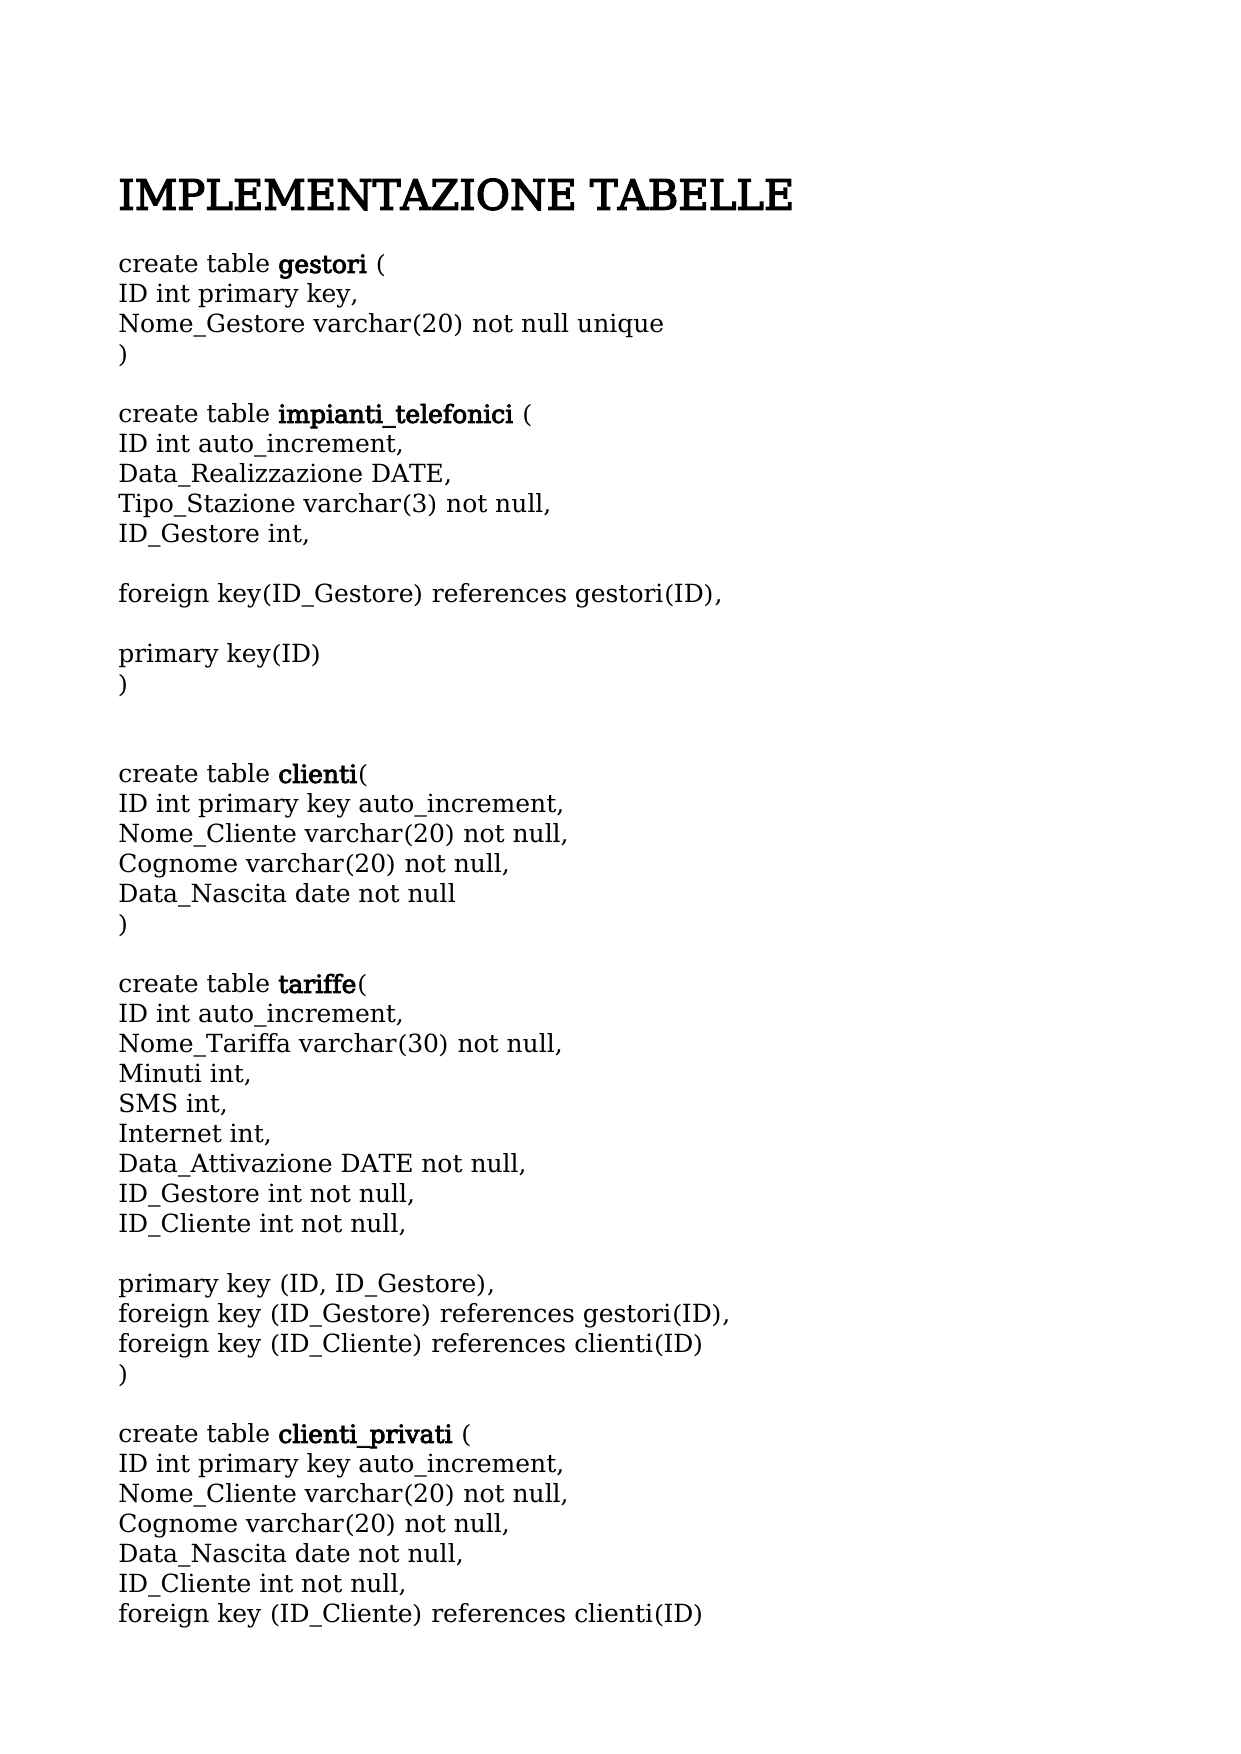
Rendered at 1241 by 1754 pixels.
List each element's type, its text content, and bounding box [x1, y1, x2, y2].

text ID int auto_increment, [118, 998, 1122, 1028]
text ID int primary key auto_increment, [118, 788, 1122, 818]
text Nome_Gestore varchar(20) not null unique [118, 308, 1122, 338]
text primary key (ID, ID_Gestore), [118, 1268, 1122, 1298]
text ) [118, 338, 1122, 368]
text ID_Gestore int not null, [118, 1178, 1122, 1208]
text Data_Realizzazione DATE, [118, 458, 1122, 488]
text Nome_Cliente varchar(20) not null, [118, 818, 1122, 848]
text primary key(ID) [118, 638, 1122, 668]
text foreign key (ID_Cliente) references clienti(ID) [118, 1328, 1122, 1358]
text ID_Cliente int not null, [118, 1208, 1122, 1238]
text Nome_Cliente varchar(20) not null, [118, 1478, 1122, 1508]
text create table gestori ( [118, 248, 1122, 278]
text ) [118, 908, 1122, 938]
text Nome_Tariffa varchar(30) not null, [118, 1028, 1122, 1058]
text Cognome varchar(20) not null, [118, 848, 1122, 878]
text ) [118, 1358, 1122, 1388]
text Minuti int, [118, 1058, 1122, 1088]
text Data_Attivazione DATE not null, [118, 1148, 1122, 1178]
text Cognome varchar(20) not null, [118, 1508, 1122, 1538]
text ID int auto_increment, [118, 428, 1122, 458]
text foreign key (ID_Cliente) references clienti(ID) [118, 1598, 1122, 1628]
text Internet int, [118, 1118, 1122, 1148]
text foreign key (ID_Gestore) references gestori(ID), [118, 1298, 1122, 1328]
text SMS int, [118, 1088, 1122, 1118]
text ID_Gestore int, [118, 518, 1122, 548]
text foreign key(ID_Gestore) references gestori(ID), [118, 578, 1122, 608]
text ID_Cliente int not null, [118, 1568, 1122, 1598]
text ) [118, 668, 1122, 698]
text ID int primary key, [118, 278, 1122, 308]
text create table clienti_privati ( [118, 1418, 1122, 1448]
text IMPLEMENTAZIONE TABELLE [118, 168, 1122, 218]
text Tipo_Stazione varchar(3) not null, [118, 488, 1122, 518]
text Data_Nascita date not null [118, 878, 1122, 908]
text Data_Nascita date not null, [118, 1538, 1122, 1568]
text create table clienti( [118, 758, 1122, 788]
text create table impianti_telefonici ( [118, 398, 1122, 428]
text create table tariffe( [118, 968, 1122, 998]
text ID int primary key auto_increment, [118, 1448, 1122, 1478]
